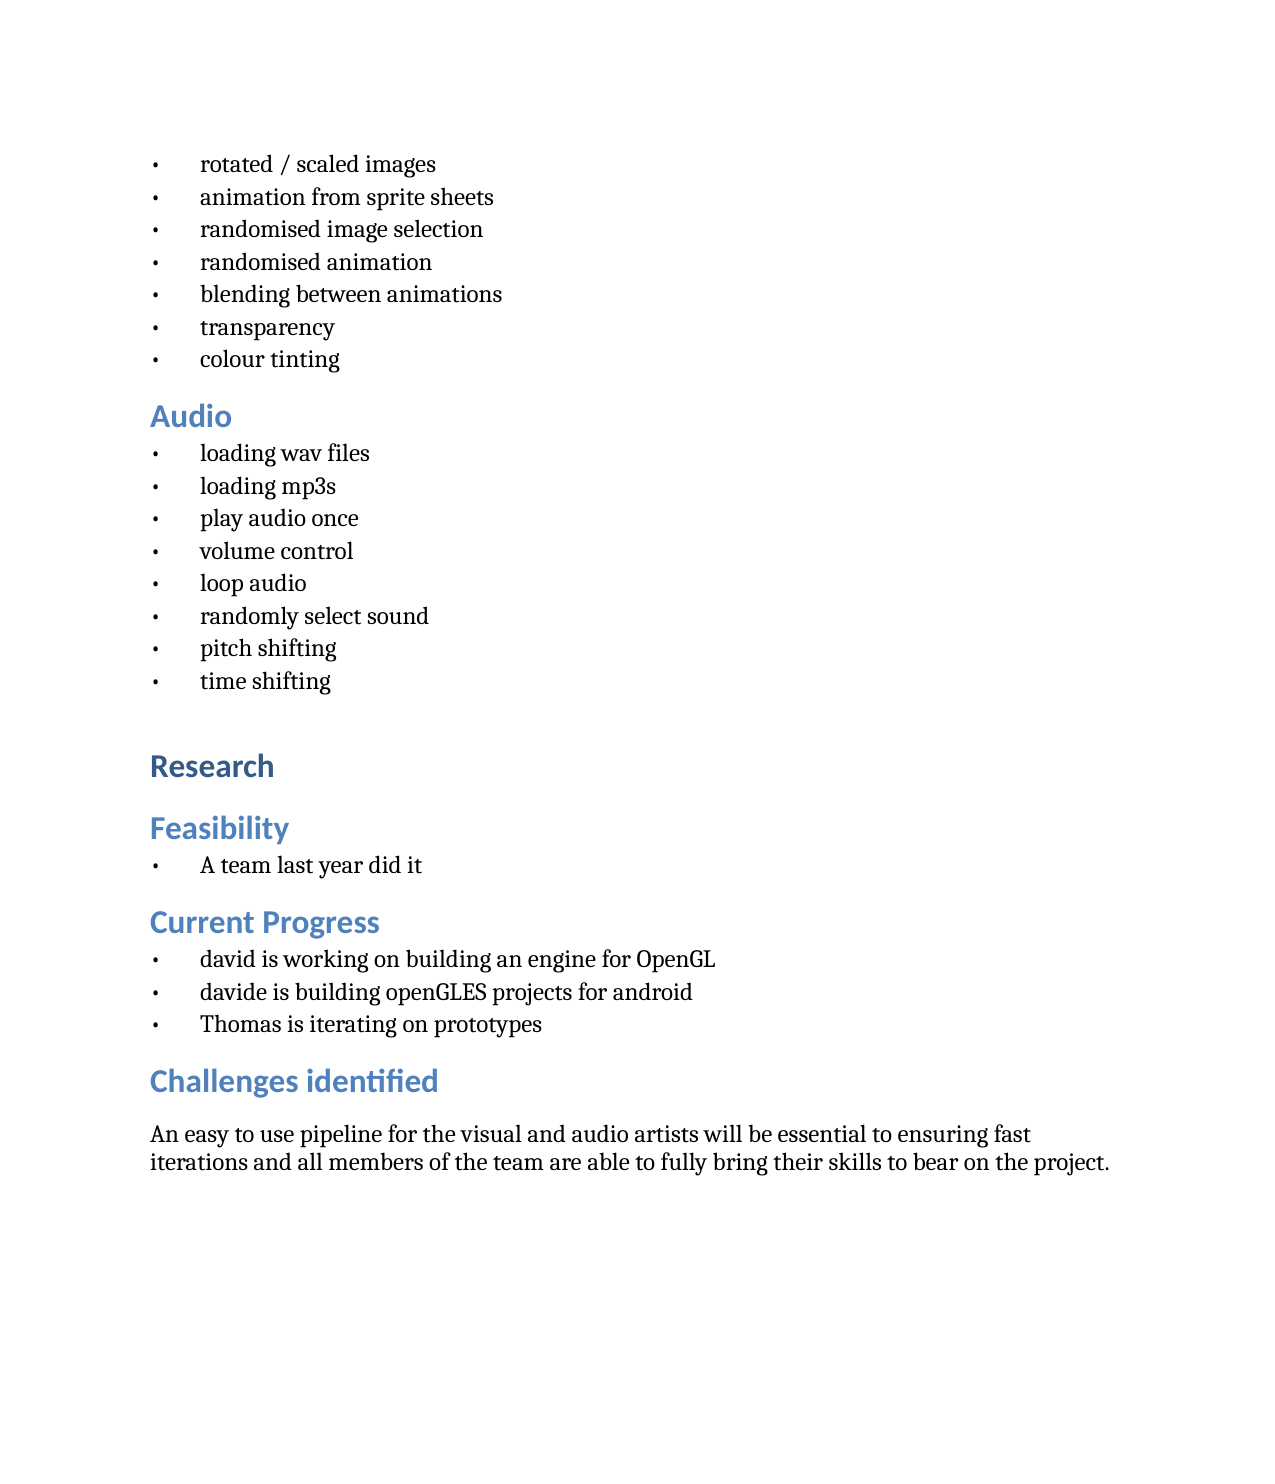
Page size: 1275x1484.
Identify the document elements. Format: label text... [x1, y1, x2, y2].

list randomised animation [150, 247, 1125, 276]
list davide is building openGLES projects for android [150, 978, 1125, 1007]
subtitle Research [150, 745, 1125, 786]
list loading wav files [150, 439, 1125, 468]
list animation from sprite sheets [150, 182, 1125, 211]
list loading mp3s [150, 472, 1125, 500]
list A team last year did it [150, 851, 1125, 880]
list david is working on building an engine for OpenGL [150, 945, 1125, 974]
list transparency [150, 312, 1125, 341]
list randomly select sound [150, 602, 1125, 630]
list colour tinting [150, 345, 1125, 374]
list volume control [150, 537, 1125, 565]
subtitle Challenges identified [150, 1060, 1125, 1101]
text An easy to use pipeline for the visual and audio artists will be essential to ensuring fast iterations and all members of the team are able to fully bring their skills to bear on the project. [150, 1119, 1125, 1177]
list blending between animations [150, 280, 1125, 309]
list play audio once [150, 504, 1125, 533]
subtitle Feasibility [150, 807, 1125, 848]
subtitle Audio [150, 394, 1125, 435]
list rotated / scaled images [150, 150, 1125, 179]
list time shifting [150, 667, 1125, 695]
list pitch shifting [150, 634, 1125, 663]
list randomised image selection [150, 215, 1125, 244]
subtitle Current Progress [150, 901, 1125, 942]
list Thomas is iterating on prototypes [150, 1010, 1125, 1039]
list loop audio [150, 569, 1125, 598]
